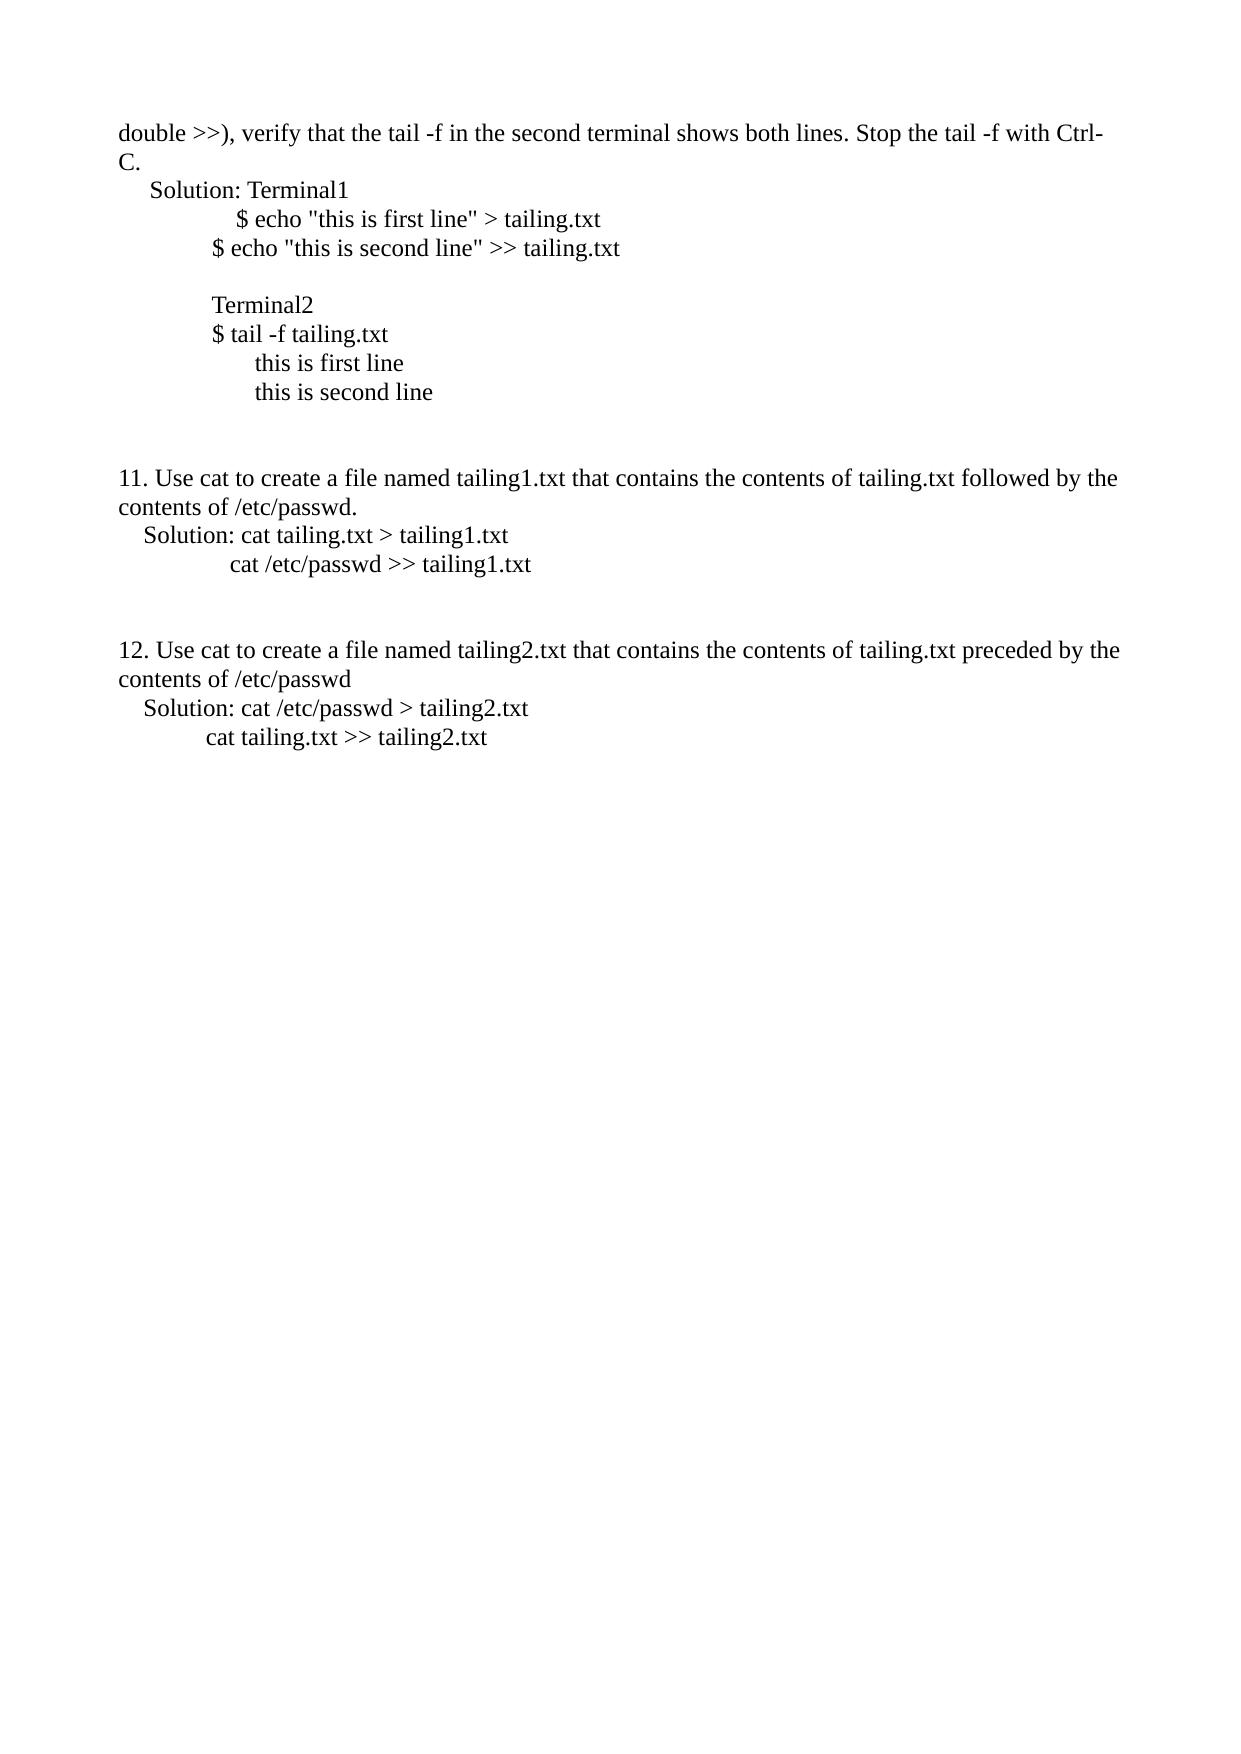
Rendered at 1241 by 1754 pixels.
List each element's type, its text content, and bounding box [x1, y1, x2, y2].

text cat tailing.txt >> tailing2.txt [118, 722, 1122, 751]
text Solution: Terminal1 [118, 176, 1122, 204]
text $ echo "this is second line" >> tailing.txt [118, 233, 1122, 262]
text 12. Use cat to create a file named tailing2.txt that contains the contents of tailing.txt preceded by the contents of /etc/passwd [118, 636, 1122, 693]
text this is second line [118, 377, 1122, 406]
text $ tail -f tailing.txt [118, 319, 1122, 348]
text Terminal2 [118, 291, 1122, 319]
text cat /etc/passwd >> tailing1.txt [118, 549, 1122, 578]
text Solution: cat tailing.txt > tailing1.txt [118, 521, 1122, 549]
text double >>), verify that the tail -f in the second terminal shows both lines. Stop the tail -f with Ctrl-C. [118, 118, 1122, 176]
text 11. Use cat to create a file named tailing1.txt that contains the contents of tailing.txt followed by the contents of /etc/passwd. [118, 463, 1122, 521]
text Solution: cat /etc/passwd > tailing2.txt [118, 693, 1122, 722]
text $ echo "this is first line" > tailing.txt [118, 204, 1122, 233]
text this is first line [118, 348, 1122, 377]
